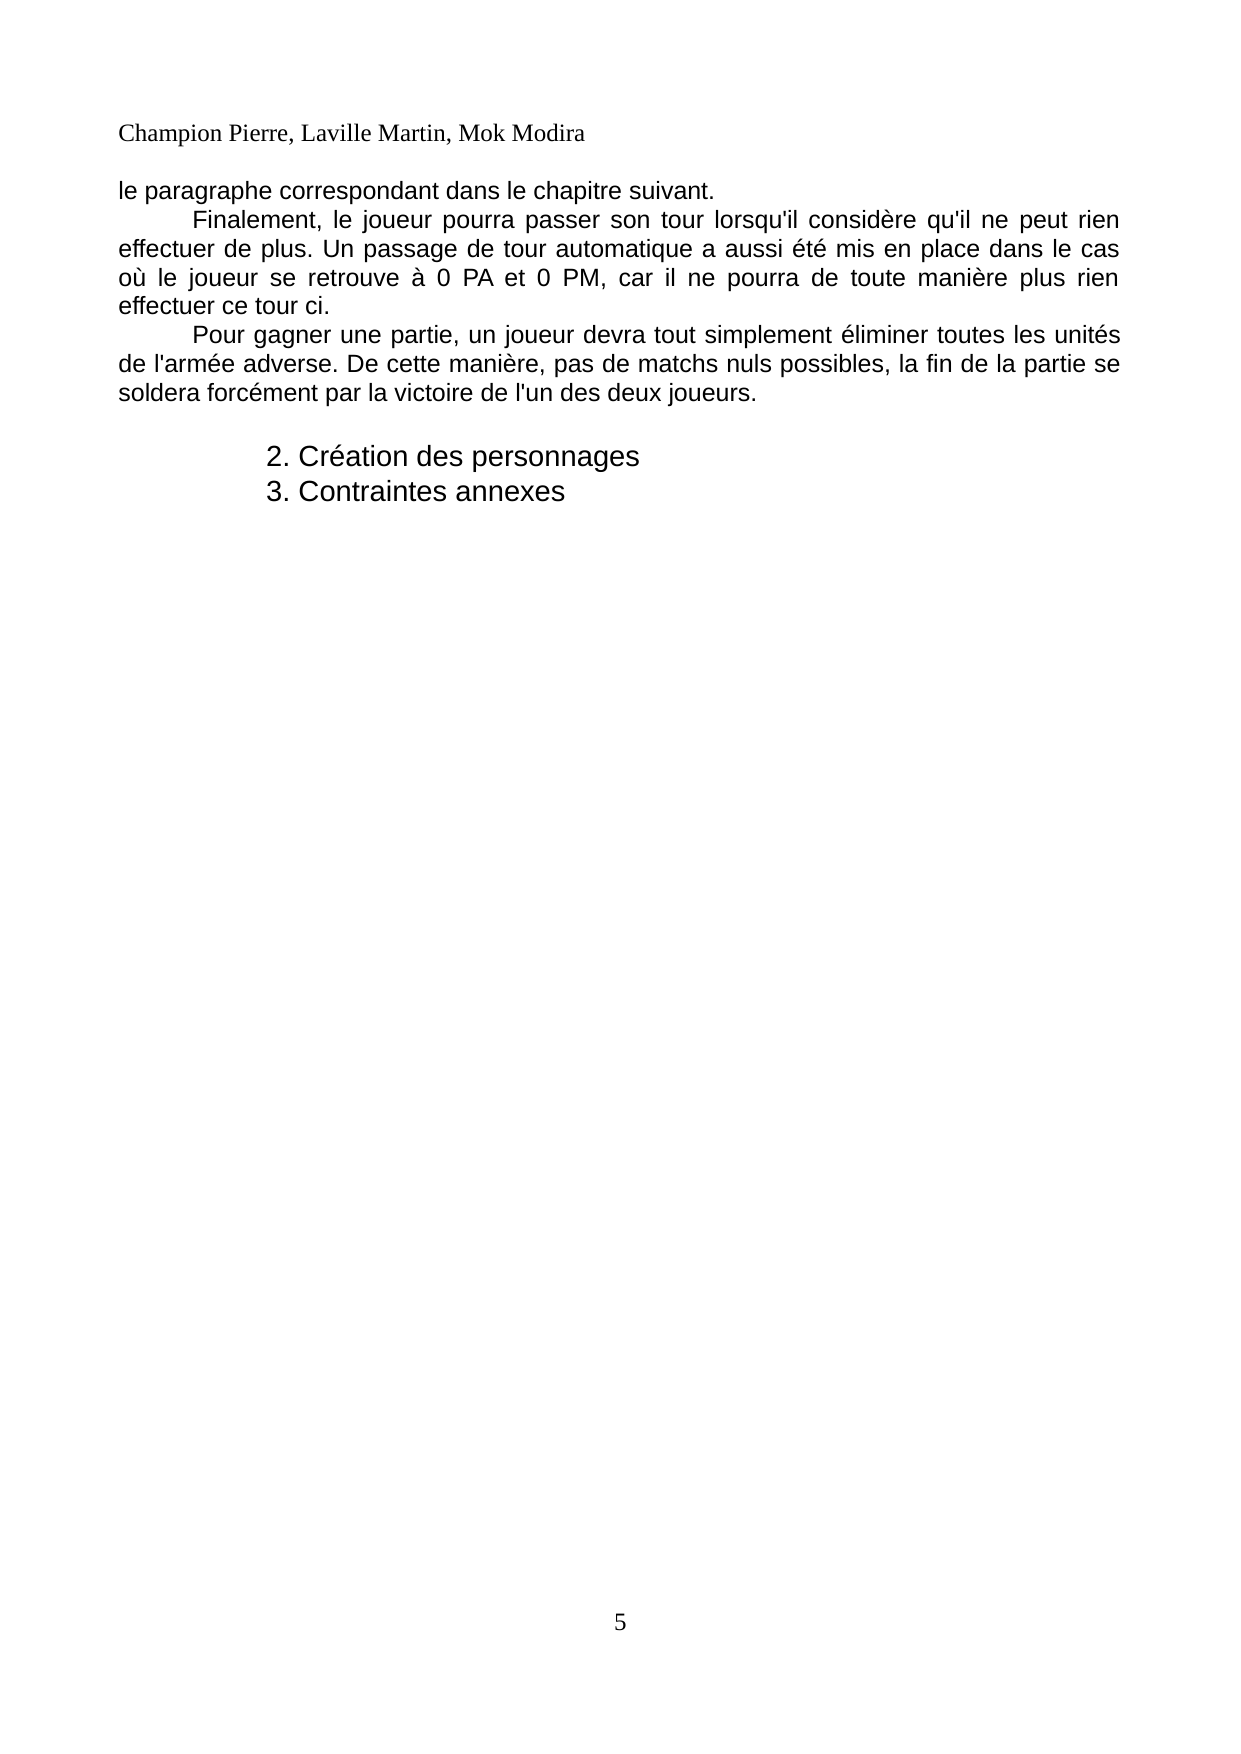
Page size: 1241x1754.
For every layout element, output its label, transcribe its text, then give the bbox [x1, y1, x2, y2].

text 2. Création des personnages [118, 435, 1122, 473]
text 3. Contraintes annexes [118, 473, 1122, 507]
text le paragraphe correspondant dans le chapitre suivant. [118, 176, 1122, 205]
text Finalement, le joueur pourra passer son tour lorsqu'il considère qu'il ne peut rien effectuer de plus. Un passage de tour automatique a aussi été mis en place dans le cas où le joueur se retrouve à 0 PA et 0 PM, car il ne pourra de toute manière plus rien effectuer ce tour ci. [118, 205, 1122, 320]
text Pour gagner une partie, un joueur devra tout simplement éliminer toutes les unités de l'armée adverse. De cette manière, pas de matchs nuls possibles, la fin de la partie se soldera forcément par la victoire de l'un des deux joueurs. [118, 320, 1122, 406]
